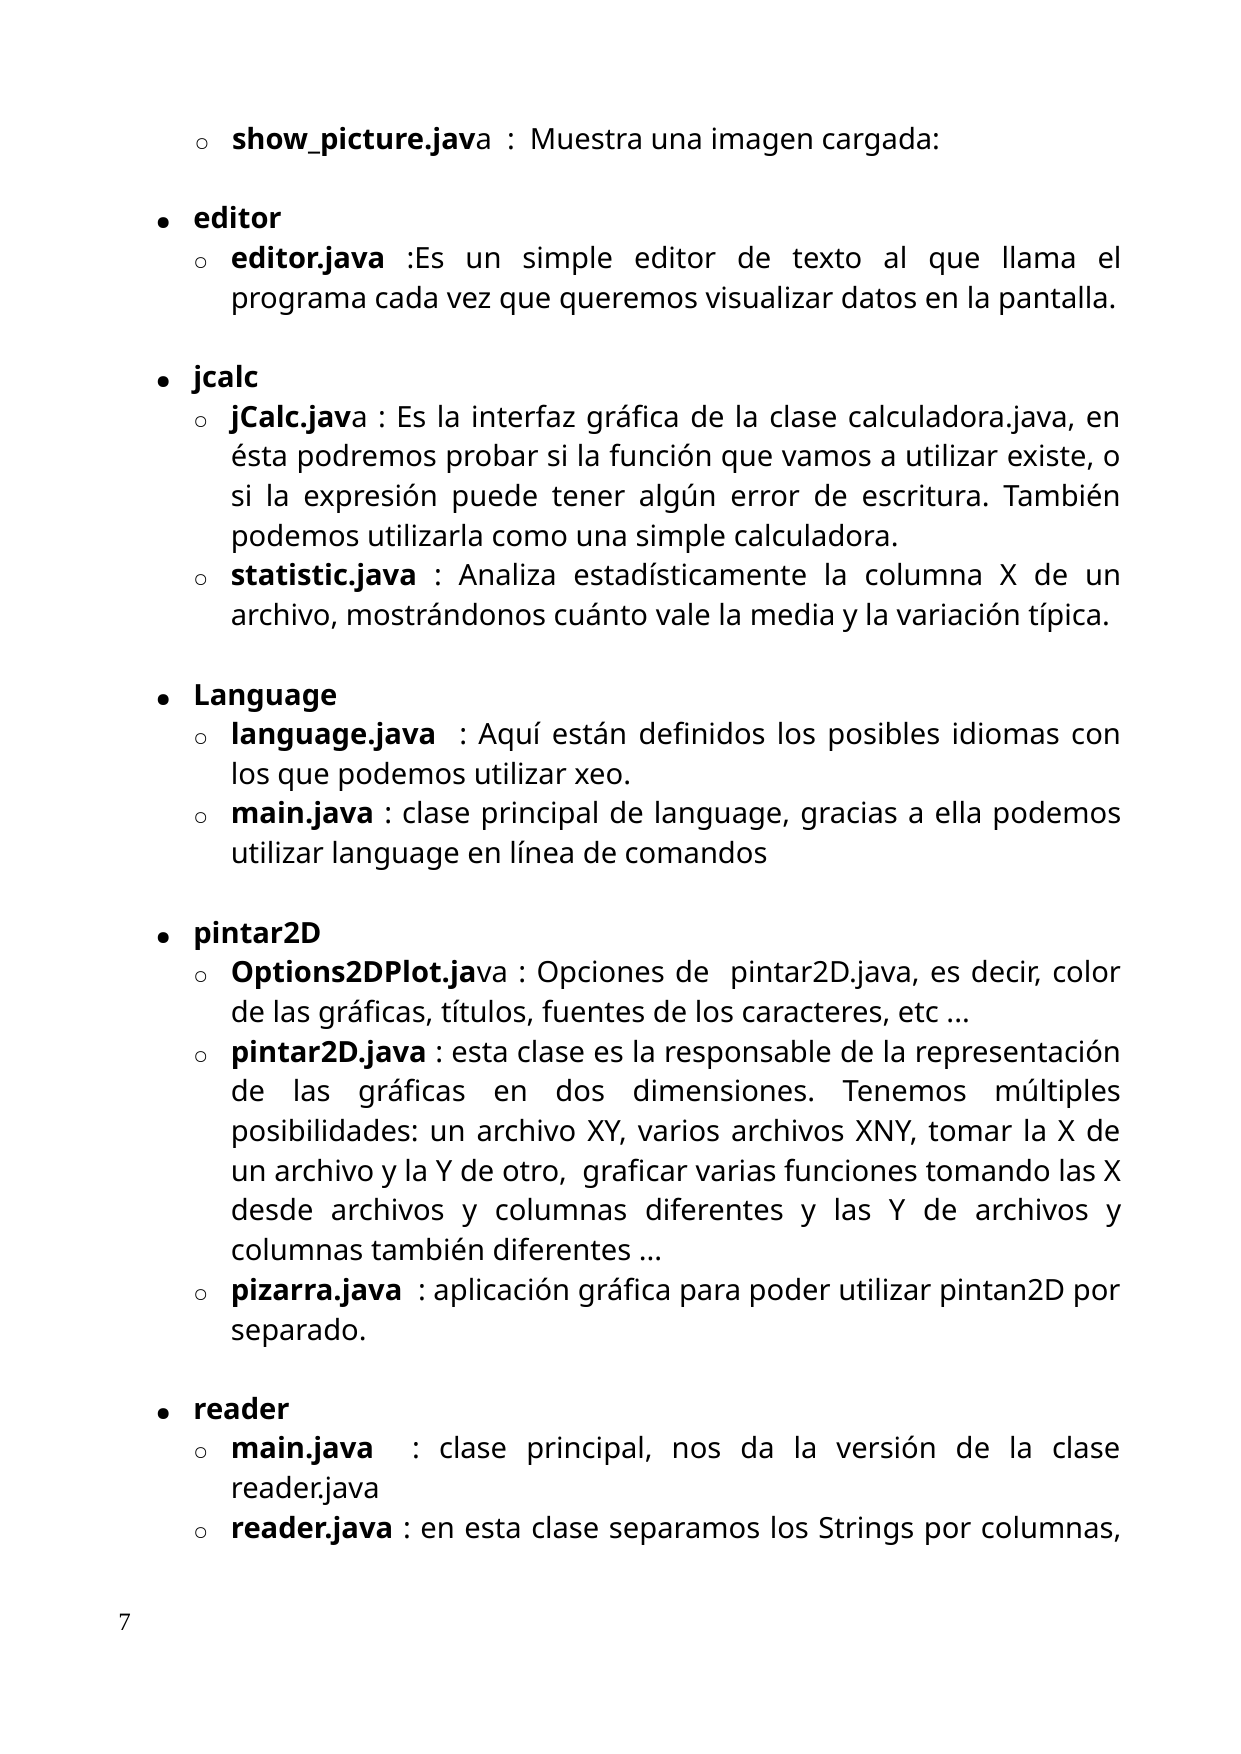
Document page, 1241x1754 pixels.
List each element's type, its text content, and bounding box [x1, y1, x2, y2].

list main.java : clase principal, nos da la versión de la clase reader.java [193, 1428, 1122, 1507]
list reader [156, 1388, 1122, 1428]
list pintar2D [156, 912, 1122, 952]
list language.java : Aquí están definidos los posibles idiomas con los que podemos utilizar xeo. [193, 713, 1122, 793]
list statistic.java : Analiza estadísticamente la columna X de un archivo, mostrándonos cuánto vale la media y la variación típica. [193, 555, 1122, 634]
list Options2DPlot.java : Opciones de pintar2D.java, es decir, color de las gráficas, títulos, fuentes de los caracteres, etc ... [193, 952, 1122, 1031]
list jCalc.java : Es la interfaz gráfica de la clase calculadora.java, en ésta podremos probar si la función que vamos a utilizar existe, o si la expresión puede tener algún error de escritura. También podemos utilizarla como una simple calculadora. [193, 396, 1122, 555]
list main.java : clase principal de language, gracias a ella podemos utilizar language en línea de comandos [193, 793, 1122, 872]
list reader.java : en esta clase separamos los Strings por columnas, [193, 1507, 1122, 1547]
list pintar2D.java : esta clase es la responsable de la representación de las gráficas en dos dimensiones. Tenemos múltiples posibilidades: un archivo XY, varios archivos XNY, tomar la X de un archivo y la Y de otro, graficar varias funciones tomando las X desde archivos y columnas diferentes y las Y de archivos y columnas también diferentes ... [193, 1031, 1122, 1269]
list editor.java :Es un simple editor de texto al que llama el programa cada vez que queremos visualizar datos en la pantalla. [193, 237, 1122, 317]
list pizarra.java : aplicación gráfica para poder utilizar pintan2D por separado. [193, 1269, 1122, 1348]
list show_picture.java : Muestra una imagen cargada: [194, 118, 1122, 158]
list Language [156, 674, 1122, 713]
list editor [156, 197, 1122, 237]
list jcalc [156, 356, 1122, 396]
